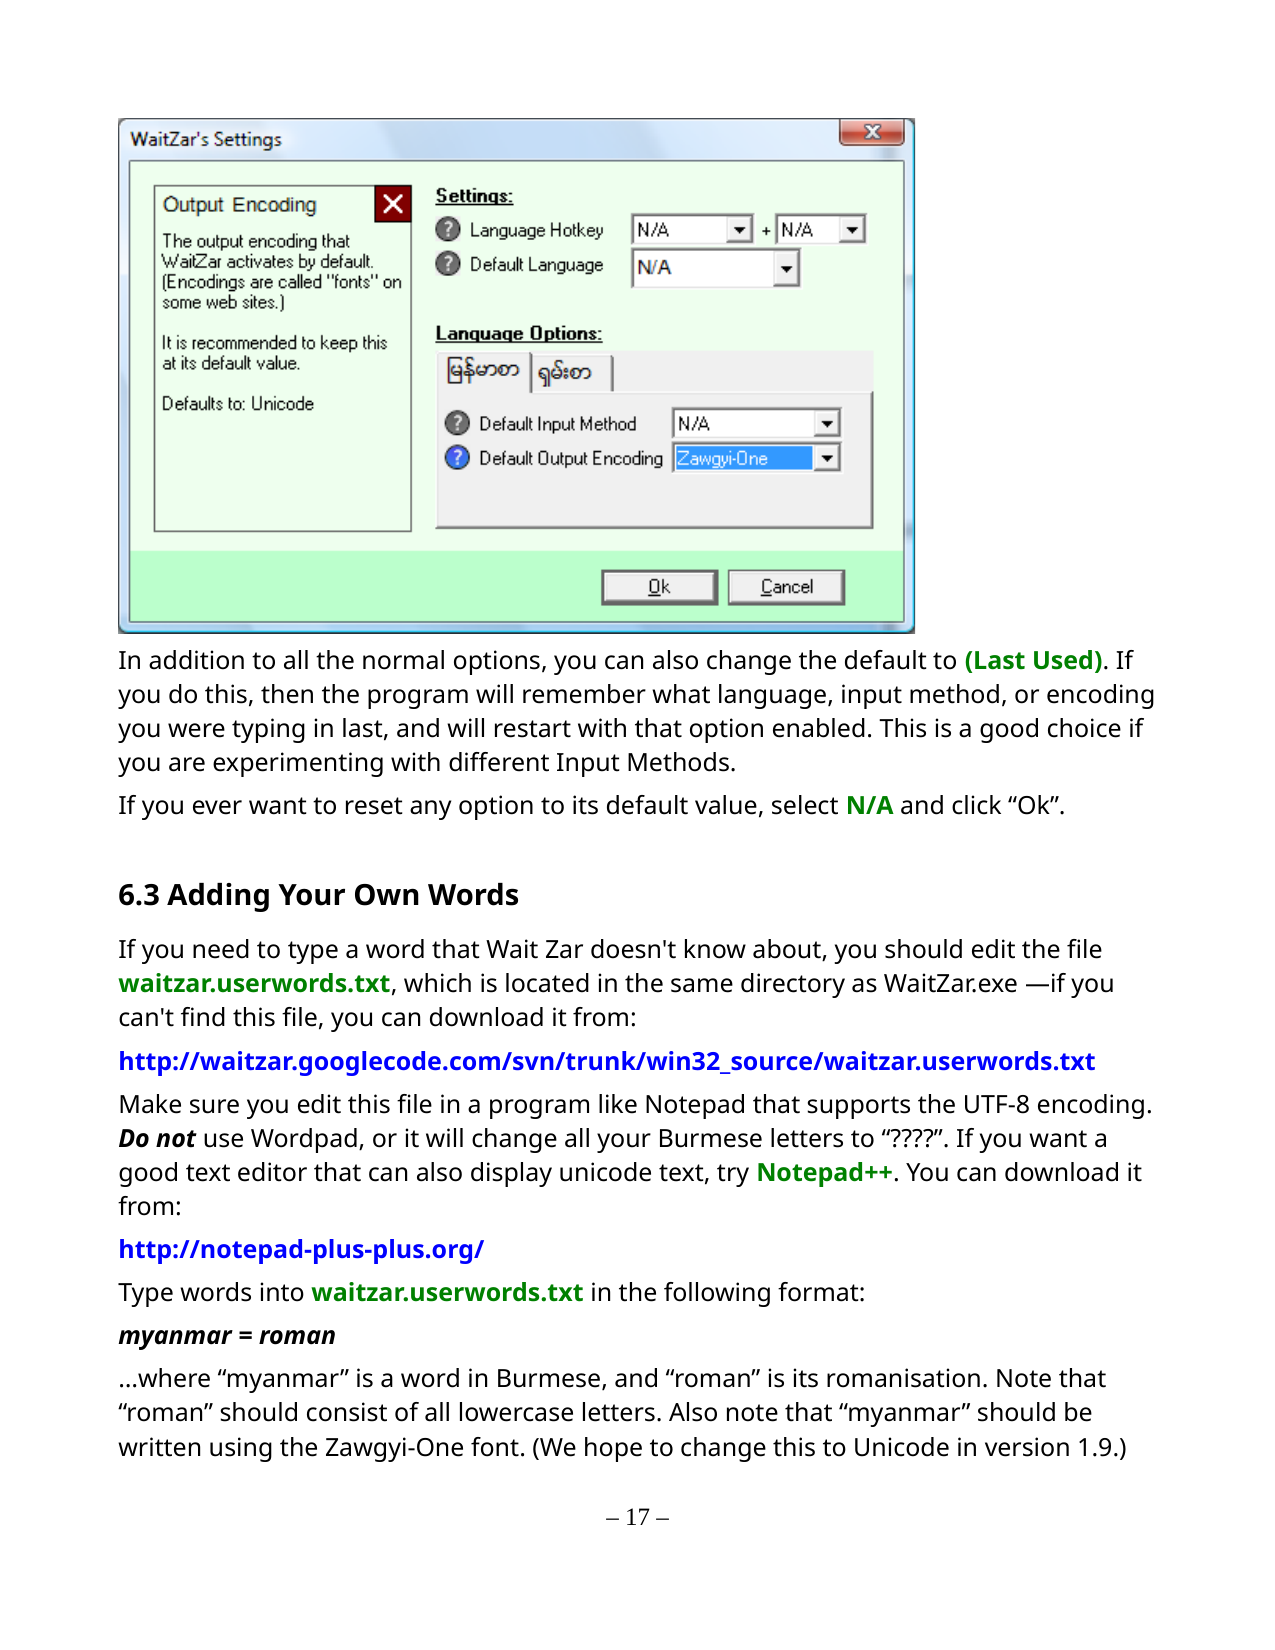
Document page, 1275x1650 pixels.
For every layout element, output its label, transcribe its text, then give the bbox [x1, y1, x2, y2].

text In addition to all the normal options, you can also change the default to (Last Used). If you do this, then the program will remember what language, input method, or encoding you were typing in last, and will restart with that option enabled. This is a good choice if you are experimenting with different Input Methods. [118, 118, 1157, 779]
picture [118, 118, 915, 634]
text myanmar = roman [118, 1318, 1157, 1352]
text http://notepad-plus-plus.org/ [118, 1232, 1157, 1266]
text Type words into waitzar.userwords.txt in the following format: [118, 1275, 1157, 1309]
text If you ever want to reset any option to its default value, select N/A and click “Ok”. [118, 788, 1157, 822]
text If you need to type a word that Wait Zar doesn't know about, you should edit the file waitzar.userwords.txt, which is located in the same directory as WaitZar.exe —if you can't find this file, you can download it from: [118, 932, 1157, 1034]
text http://waitzar.googlecode.com/svn/trunk/win32_source/waitzar.userwords.txt [118, 1043, 1157, 1077]
subtitle 6.3 Adding Your Own Words [118, 874, 1157, 914]
text …where “myanmar” is a word in Burmese, and “roman” is its romanisation. Note that “roman” should consist of all lowercase letters. Also note that “myanmar” should be written using the Zawgyi-One font. (We hope to change this to Unicode in version 1.9.) [118, 1361, 1157, 1463]
text Make sure you edit this file in a program like Notepad that supports the UTF-8 encoding. Do not use Wordpad, or it will change all your Burmese letters to “????”. If you want a good text editor that can also display unicode text, try Notepad++. You can download it from: [118, 1086, 1157, 1223]
